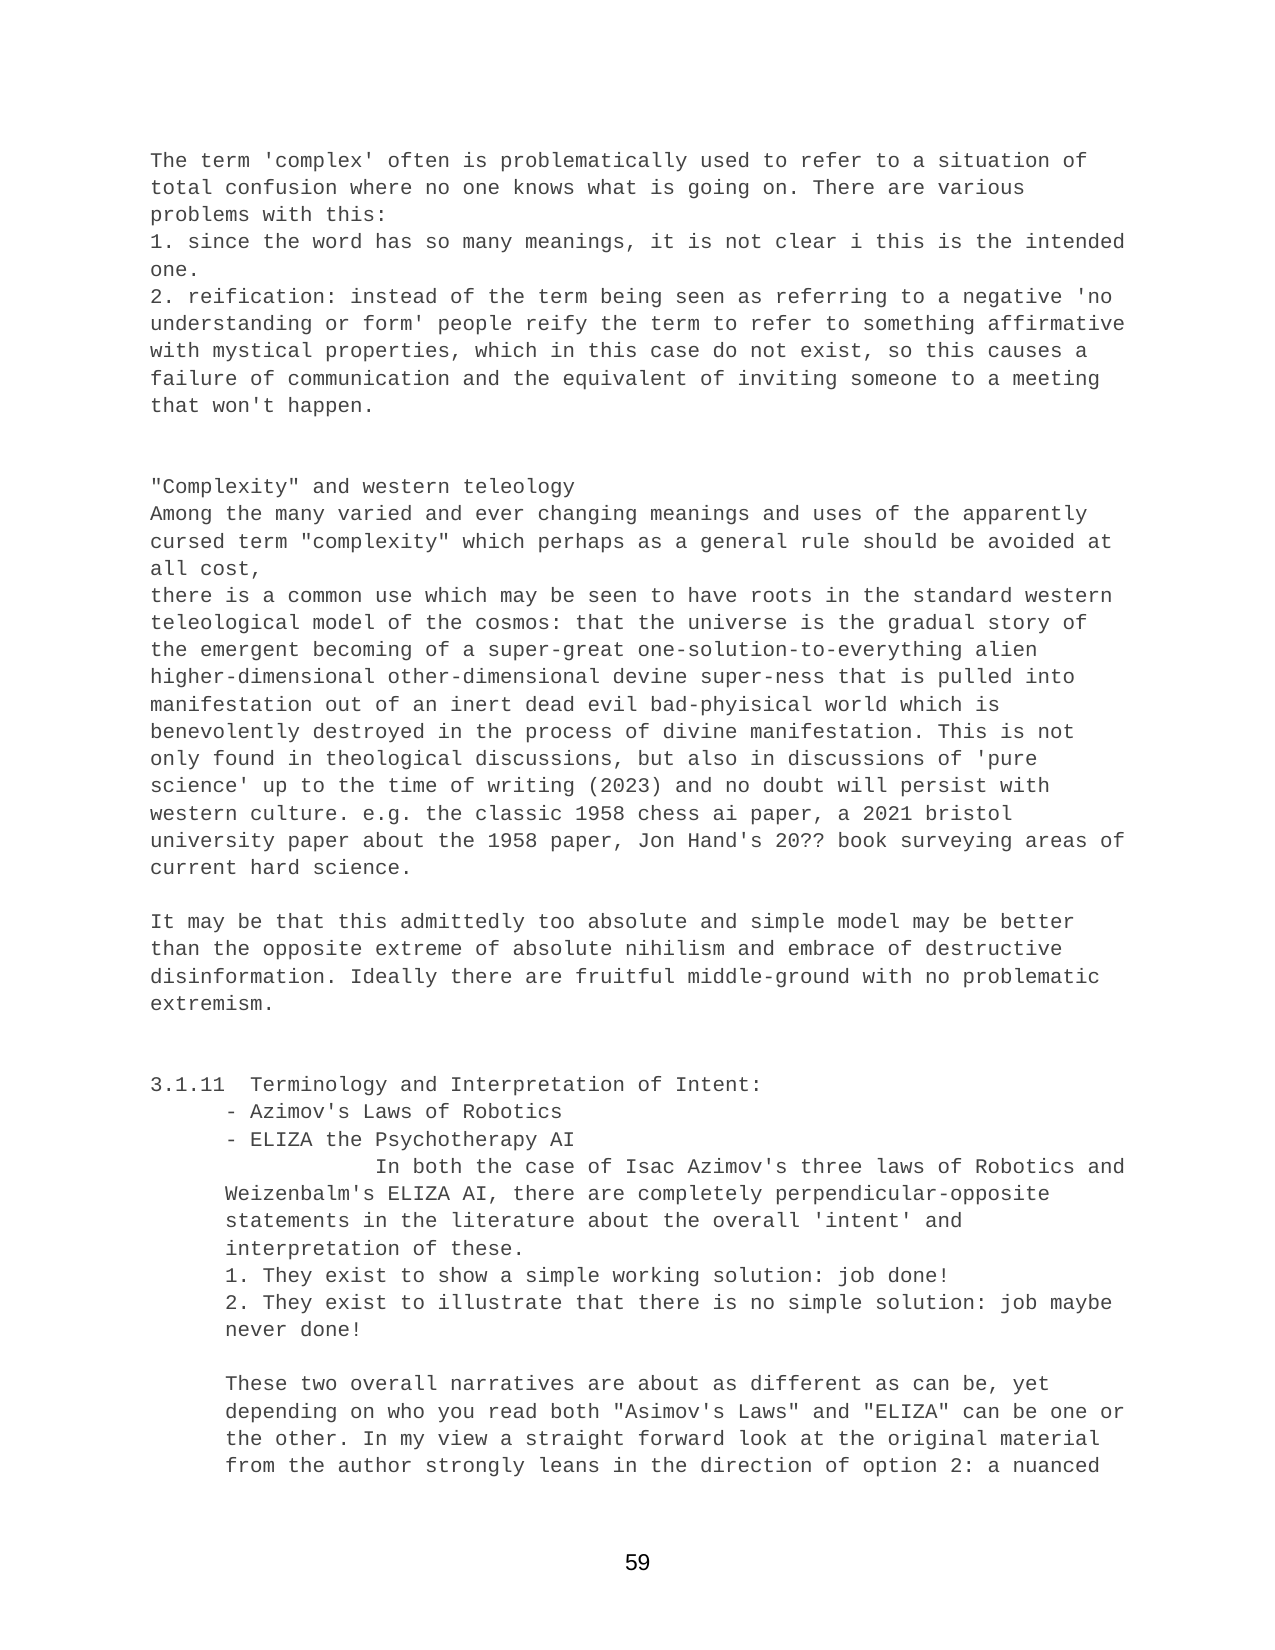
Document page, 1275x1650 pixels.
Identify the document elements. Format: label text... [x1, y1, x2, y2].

text - Azimov's Laws of Robotics [225, 1102, 1125, 1125]
text 1. They exist to show a simple working solution: job done! [225, 1265, 1125, 1288]
text The term 'complex' often is problematically used to refer to a situation of total confusion where no one knows what is going on. There are various problems with this: [150, 150, 1125, 228]
text Among the many varied and ever changing meanings and uses of the apparently cursed term "complexity" which perhaps as a general rule should be avoided at all cost, [150, 503, 1125, 581]
text It may be that this admittedly too absolute and simple model may be better than the opposite extreme of absolute nihilism and embrace of destructive disinformation. Ideally there are fruitful middle-ground with no problematic extremism. [150, 911, 1125, 1016]
text there is a common use which may be seen to have roots in the standard western teleological model of the cosmos: that the universe is the gradual story of the emergent becoming of a super-great one-solution-to-everything alien higher-dimensional other-dimensional devine super-ness that is pulled into manifestation out of an inert dead evil bad-phyisical world which is benevolently destroyed in the process of divine manifestation. This is not only found in theological discussions, but also in discussions of 'pure science' up to the time of writing (2023) and no doubt will persist with western culture. e.g. the classic 1958 chess ai paper, a 2021 bristol university paper about the 1958 paper, Jon Hand's 20?? book surveying areas of current hard science. [150, 585, 1125, 881]
text - ELIZA the Psychotherapy AI [225, 1129, 1125, 1152]
text 2. reification: instead of the term being seen as referring to a negative 'no understanding or form' people reify the term to refer to something affirmative with mystical properties, which in this case do not exist, so this causes a failure of communication and the equivalent of inviting someone to a meeting that won't happen. [150, 286, 1125, 418]
text In both the case of Isac Azimov's three laws of Robotics and Weizenbalm's ELIZA AI, there are completely perpendicular-opposite statements in the literature about the overall 'intent' and interpretation of these. [225, 1156, 1125, 1261]
text These two overall narratives are about as different as can be, yet depending on who you read both "Asimov's Laws" and "ELIZA" can be one or the other. In my view a straight forward look at the original material from the author strongly leans in the direction of option 2: a nuanced [225, 1373, 1125, 1479]
text "Complexity" and western teleology [150, 476, 1125, 500]
text 3.1.11 Terminology and Interpretation of Intent: [150, 1074, 1125, 1098]
text 1. since the word has so many meanings, it is not clear i this is the intended one. [150, 232, 1125, 282]
text 2. They exist to illustrate that there is no simple solution: job maybe never done! [225, 1292, 1125, 1343]
